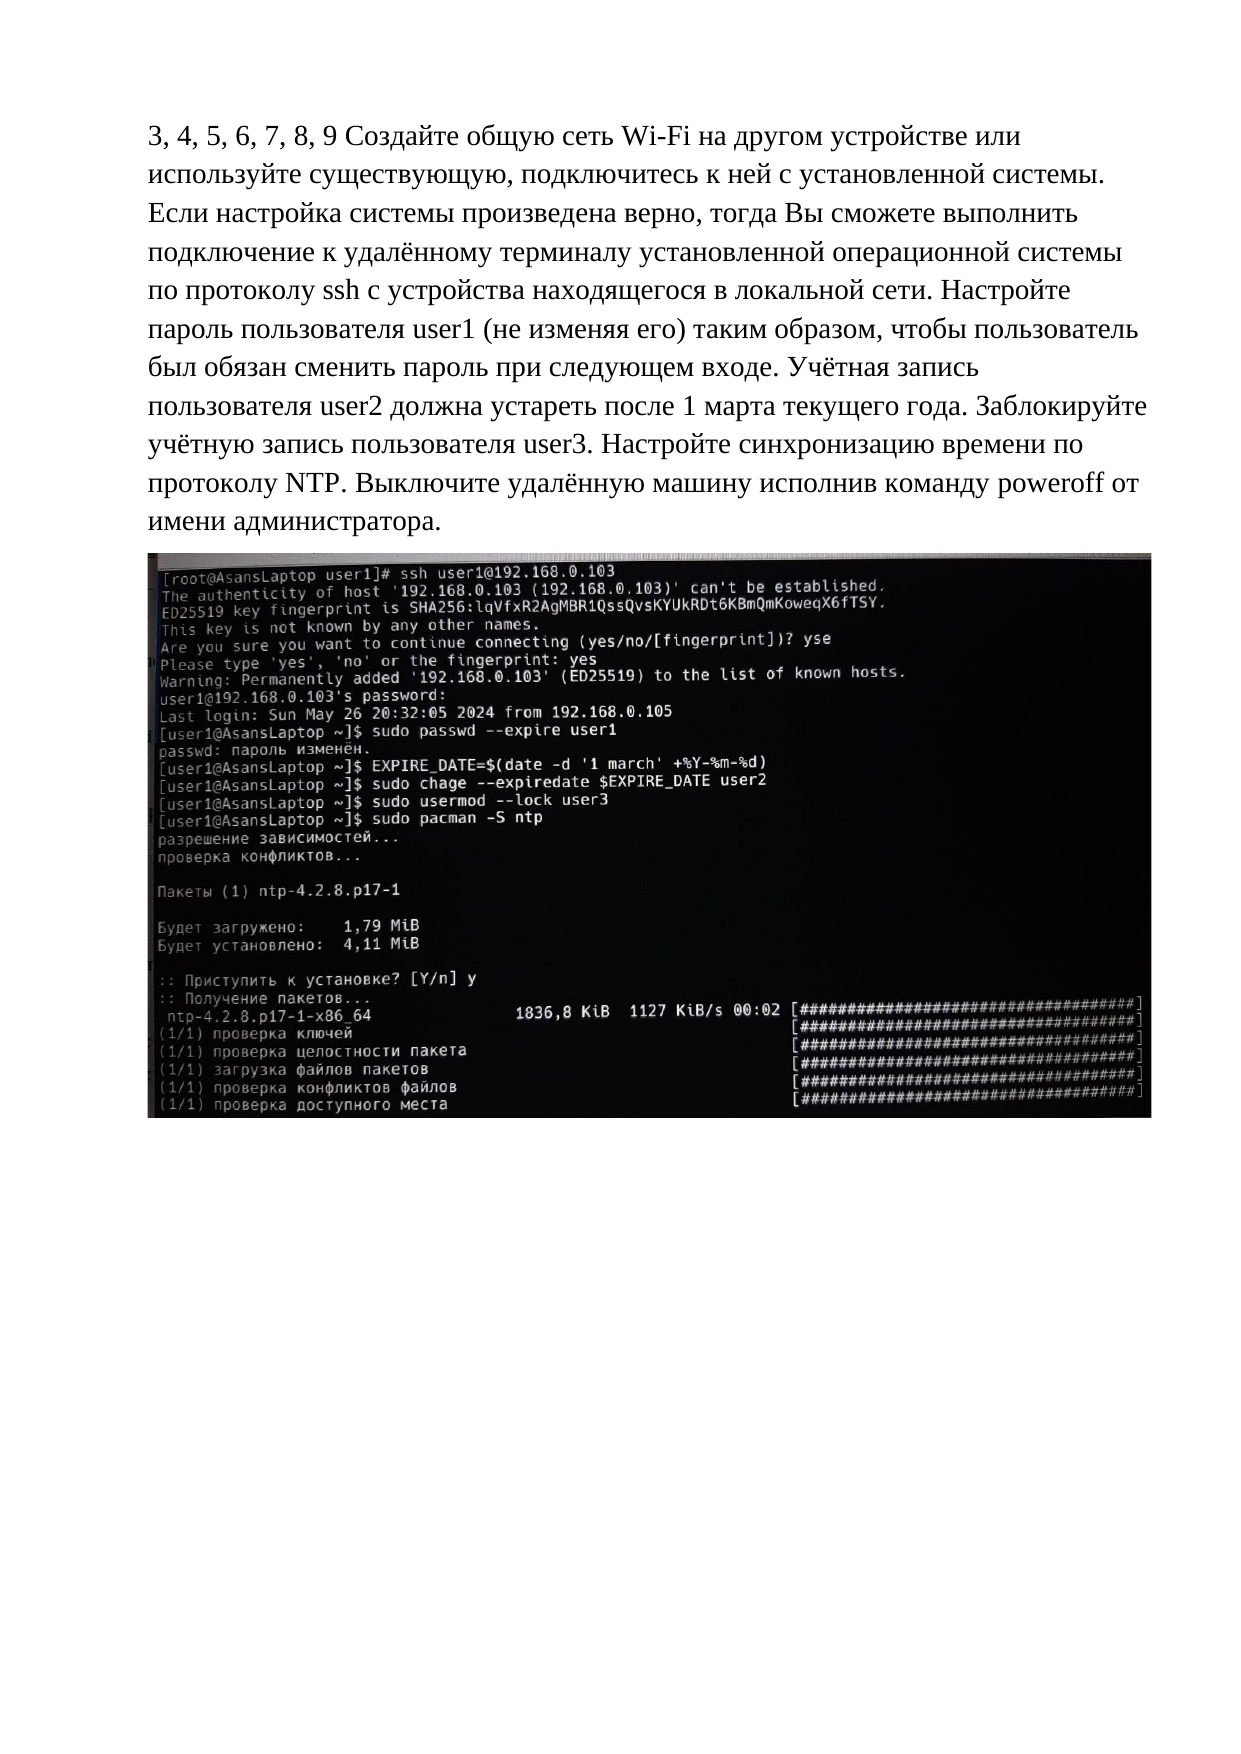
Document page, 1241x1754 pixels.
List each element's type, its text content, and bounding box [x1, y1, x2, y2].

picture [147, 553, 1152, 1118]
text 3, 4, 5, 6, 7, 8, 9 Создайте общую сеть Wi-Fi на другом устройстве или используйте существующую, подключитесь к ней с установленной системы. Если настройка системы произведена верно, тогда Вы сможете выполнить подключение к удалённому терминалу установленной операционной системы по протоколу ssh с устройства находящегося в локальной сети. Настройте пароль пользователя user1 (не изменяя его) таким образом, чтобы пользователь был обязан сменить пароль при следующем входе. Учётная запись пользователя user2 должна устареть после 1 марта текущего года. Заблокируйте учётную запись пользователя user3. Настройте синхронизацию времени по протоколу NTP. Выключите удалённую машину исполнив команду poweroff от имени администратора. [148, 118, 1152, 537]
